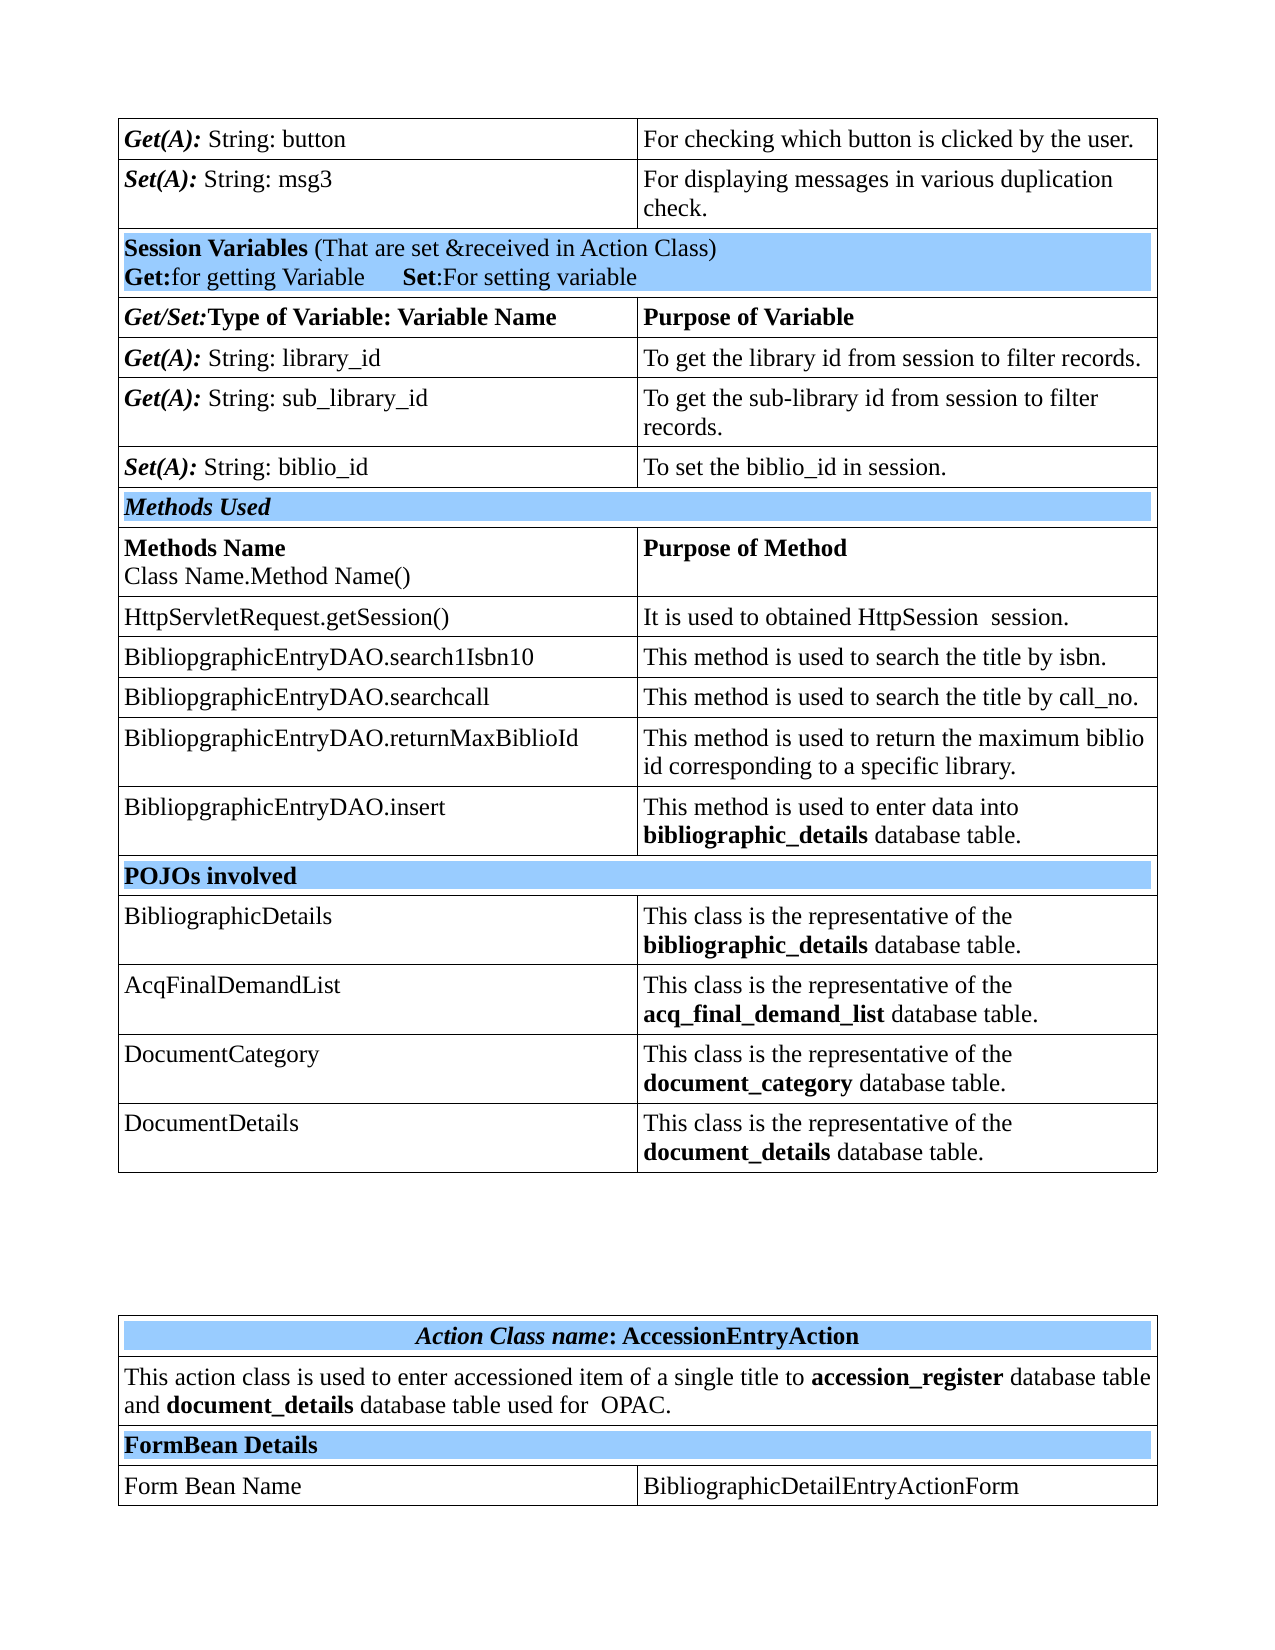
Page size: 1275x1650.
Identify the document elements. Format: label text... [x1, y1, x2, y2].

table_cell This method is used to search the title by isbn. [638, 637, 1157, 677]
table_cell Set(A): String: msg3 [119, 160, 637, 227]
table_cell Set(A): String: biblio_id [119, 447, 637, 487]
table_cell DocumentDetails [119, 1104, 637, 1172]
table_cell Purpose of Variable [638, 298, 1157, 337]
table_cell Purpose of Method [638, 528, 1157, 596]
table_cell This class is the representative of the bibliographic_details database table. [638, 896, 1157, 964]
table_cell DocumentCategory [119, 1035, 637, 1102]
table_cell Get(A): String: button [119, 119, 637, 158]
table_cell It is used to obtained HttpSession session. [638, 597, 1157, 636]
table_cell Get/Set:Type of Variable: Variable Name [119, 298, 637, 337]
table_cell Get(A): String: sub_library_id [119, 378, 637, 446]
table_cell This class is the representative of the document_details database table. [638, 1104, 1157, 1172]
table_cell BibliopgraphicEntryDAO.search1Isbn10 [119, 637, 637, 677]
table_cell BibliographicDetailEntryActionForm [638, 1466, 1157, 1505]
table_cell This class is the representative of the acq_final_demand_list database table. [638, 965, 1157, 1033]
table_cell For checking which button is clicked by the user. [638, 119, 1157, 158]
table_cell BibliographicDetails [119, 896, 637, 964]
table_cell This method is used to enter data into bibliographic_details database table. [638, 787, 1157, 855]
table_cell Methods Name Class Name.Method Name() [119, 528, 637, 596]
table_cell This action class is used to enter accessioned item of a single title to accession_register database table and document_details database table used for OPAC. [119, 1357, 1157, 1425]
table_cell HttpServletRequest.getSession() [119, 597, 637, 636]
table_header Action Class name: AccessionEntryAction [119, 1316, 1157, 1356]
table_cell BibliopgraphicEntryDAO.insert [119, 787, 637, 855]
table_cell Session Variables (That are set &received in Action Class) Get:for getting Variable Set:For setting variable [119, 229, 1157, 297]
table_cell FormBean Details [119, 1426, 1157, 1465]
table_cell This class is the representative of the document_category database table. [638, 1035, 1157, 1102]
table_cell To get the library id from session to filter records. [638, 338, 1157, 377]
table_cell AcqFinalDemandList [119, 965, 637, 1033]
table_cell Methods Used [119, 488, 1157, 527]
table_cell Get(A): String: library_id [119, 338, 637, 377]
table_cell For displaying messages in various duplication check. [638, 160, 1157, 227]
table_cell BibliopgraphicEntryDAO.searchcall [119, 678, 637, 717]
table_cell POJOs involved [119, 856, 1157, 895]
table_cell To get the sub-library id from session to filter records. [638, 378, 1157, 446]
table_cell Form Bean Name [119, 1466, 637, 1505]
table_cell This method is used to return the maximum biblio id corresponding to a specific library. [638, 718, 1157, 786]
table_cell This method is used to search the title by call_no. [638, 678, 1157, 717]
table_cell BibliopgraphicEntryDAO.returnMaxBiblioId [119, 718, 637, 786]
table_cell To set the biblio_id in session. [638, 447, 1157, 487]
